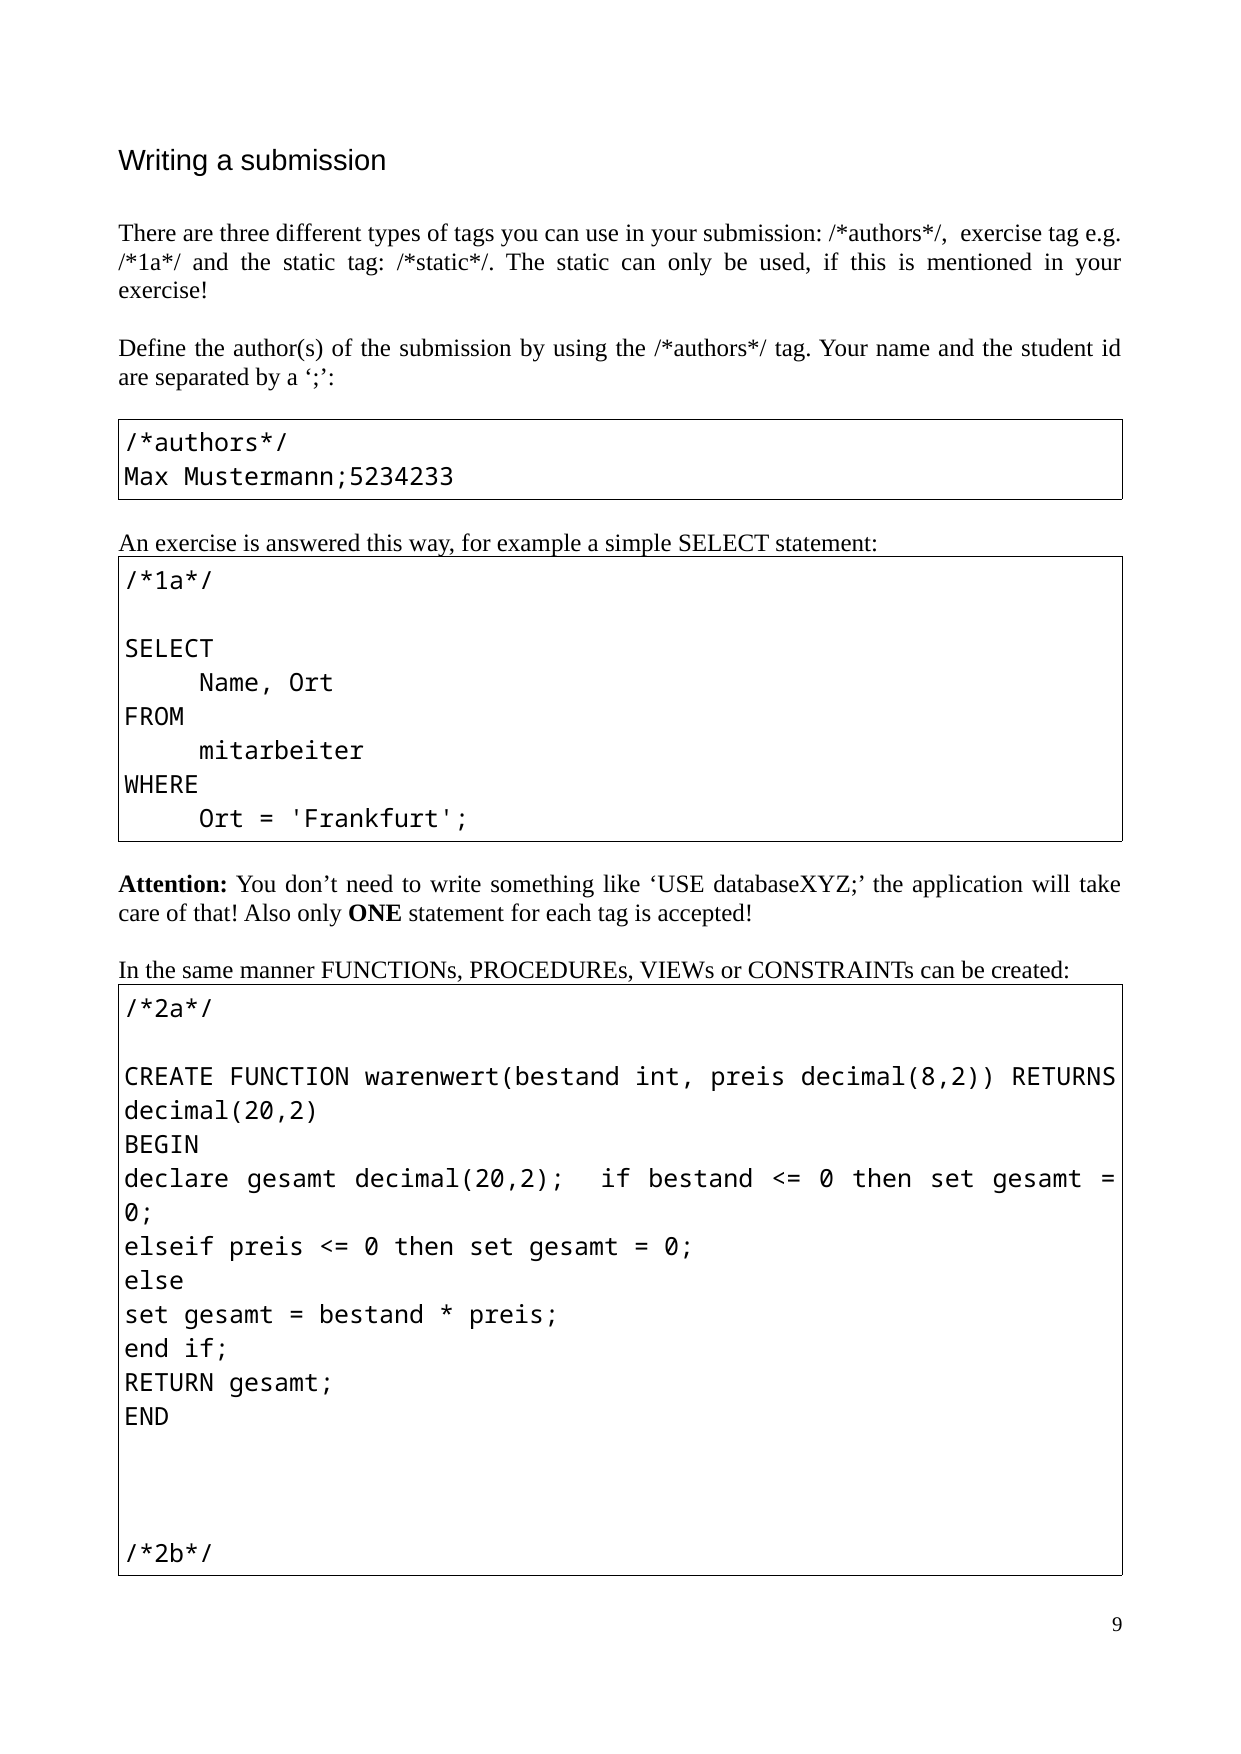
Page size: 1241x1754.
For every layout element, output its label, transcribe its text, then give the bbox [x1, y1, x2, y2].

text In the same manner FUNCTIONs, PROCEDUREs, VIEWs or CONSTRAINTs can be created: [118, 956, 1122, 984]
table_header /*authors*/ Max Mustermann;5234233 [119, 420, 1122, 499]
text An exercise is answered this way, for example a simple SELECT statement: [118, 528, 1122, 556]
table_header /*1a*/ SELECT Name, Ort FROM mitarbeiter WHERE Ort = 'Frankfurt'; [119, 557, 1122, 841]
text Define the author(s) of the submission by using the /*authors*/ tag. Your name and the student id are separated by a ‘;’: [118, 333, 1122, 390]
table_header /*2a*/ CREATE FUNCTION warenwert(bestand int, preis decimal(8,2)) RETURNS decimal(20,2) BEGIN declare gesamt decimal(20,2); if bestand <= 0 then set gesamt = 0; elseif preis <= 0 then set gesamt = 0; else set gesamt = bestand * preis; end if; RETURN gesamt; END /*2b*/ [119, 985, 1122, 1575]
subtitle Writing a submission [118, 143, 1122, 177]
text Attention: You don’t need to write something like ‘USE databaseXYZ;’ the application will take care of that! Also only ONE statement for each tag is accepted! [118, 869, 1122, 927]
text There are three different types of tags you can use in your submission: /*authors*/, exercise tag e.g. /*1a*/ and the static tag: /*static*/. The static can only be used, if this is mentioned in your exercise! [118, 218, 1122, 304]
